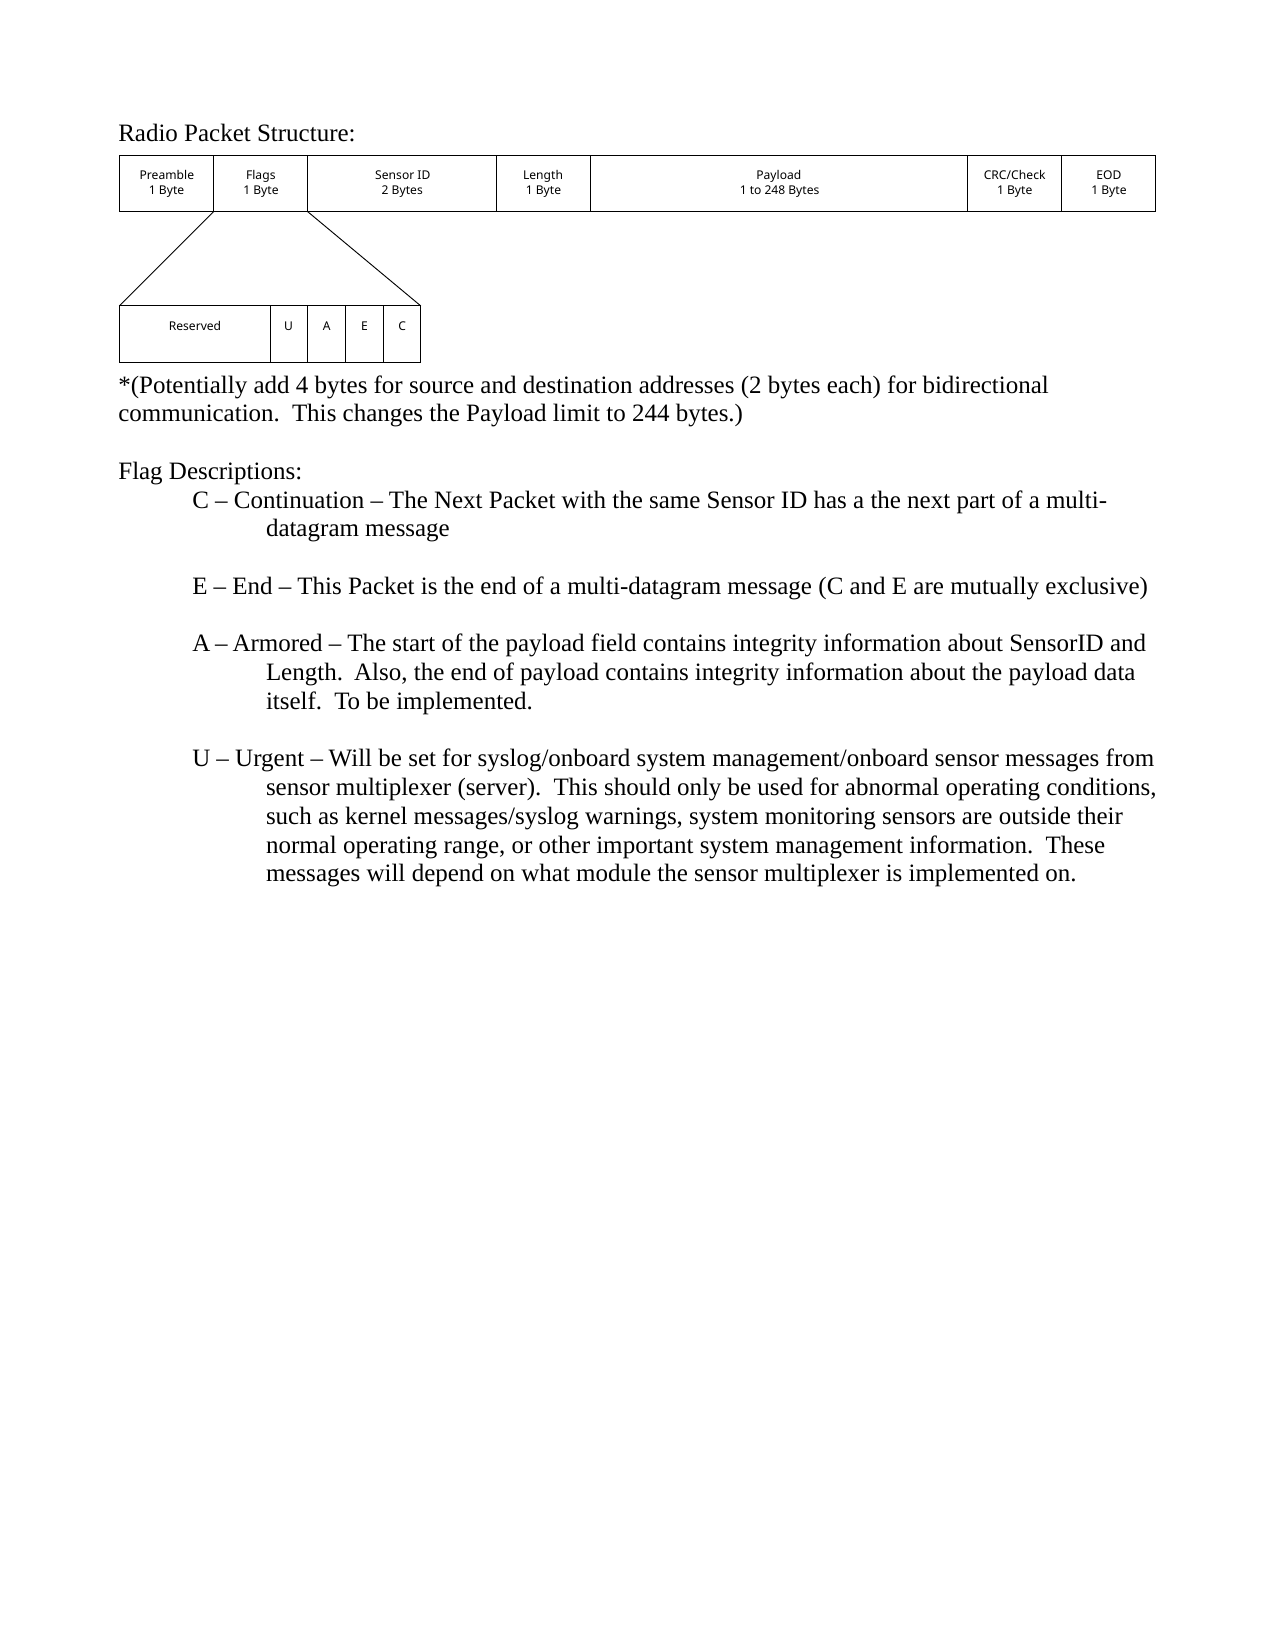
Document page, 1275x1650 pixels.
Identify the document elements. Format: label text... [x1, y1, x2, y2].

text Length. Also, the end of payload contains integrity information about the payload data [118, 657, 1157, 686]
text such as kernel messages/syslog warnings, system monitoring sensors are outside their [118, 801, 1157, 830]
text E – End – This Packet is the end of a multi-datagram message (C and E are mutually exclusive) [118, 571, 1157, 600]
text sensor multiplexer (server). This should only be used for abnormal operating conditions, [118, 772, 1157, 801]
text C – Continuation – The Next Packet with the same Sensor ID has a the next part of a multi- datagram message [118, 485, 1157, 542]
text A – Armored – The start of the payload field contains integrity information about SensorID and [118, 628, 1157, 657]
text normal operating range, or other important system management information. These [118, 830, 1157, 858]
text messages will depend on what module the sensor multiplexer is implemented on. [118, 858, 1157, 887]
text *(Potentially add 4 bytes for source and destination addresses (2 bytes each) for bidirectional communication. This changes the Payload limit to 244 bytes.) [118, 147, 1157, 427]
text Flag Descriptions: [118, 456, 1157, 485]
text U – Urgent – Will be set for syslog/onboard system management/onboard sensor messages from [118, 743, 1157, 772]
text Radio Packet Structure: [118, 118, 1157, 147]
text itself. To be implemented. [118, 686, 1157, 715]
